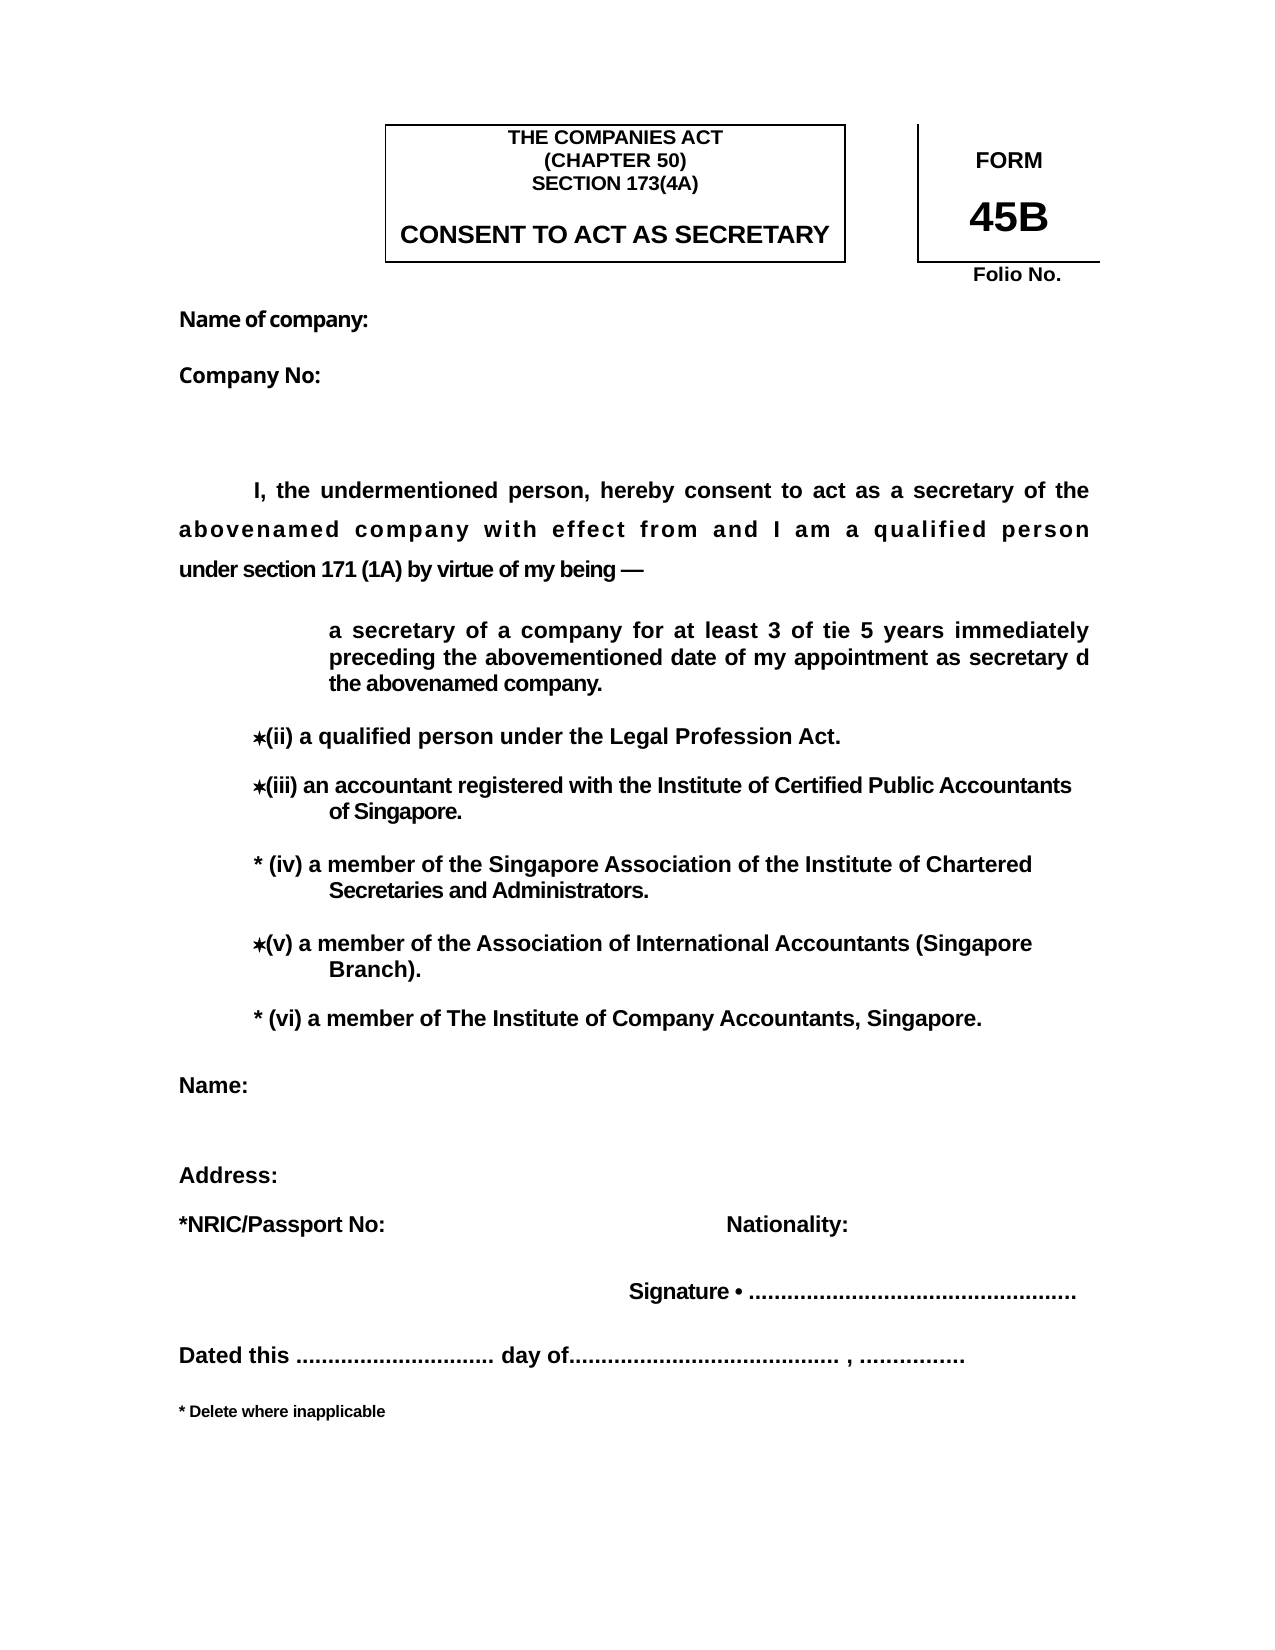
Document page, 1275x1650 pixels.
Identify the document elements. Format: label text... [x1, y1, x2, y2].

text I, the undermentioned person, hereby consent to act as a secretary of the abovenamed company with effect from and I am a qualified person under section 171 (1A) by virtue of my being — [179, 477, 1091, 582]
table_header THE COMPANIES ACT (CHAPTER 50) SECTION 173(4A) CONSENT TO ACT AS SECRETARY [386, 126, 844, 261]
list (ii) a qualified person under the Legal Profession Act. [254, 723, 1106, 749]
text Address: <get_partner_full_address(get_director1(o.id)['id'])> [179, 1162, 1106, 1188]
text Name of company: <o.name> [179, 304, 1106, 334]
text * (vi) a member of The Institute of Company Accountants, Singapore. Name: <get_director1(o.id)['name']> [179, 1005, 1016, 1098]
table_header FORM 45B [919, 124, 1100, 261]
text Folio No. [929, 263, 1106, 286]
list (iii) an accountant registered with the Institute of Certified Public Accountants of Singapore. [254, 772, 1091, 824]
list (v) a member of the Association of International Accountants (Singapore Branch). [254, 929, 1091, 982]
text Signature • [629, 1278, 1106, 1304]
text a secretary of a company for at least 3 of tie 5 years immediately preceding the abovementioned date of my appointment as secretary d the abovenamed company. [329, 617, 1091, 697]
table_header [846, 124, 917, 261]
text * Delete where inapplicable [179, 1402, 1106, 1421]
text Dated this day of , [179, 1342, 1106, 1368]
text *NRIC/Passport No: <get_director1(o.id)['nric']> Nationality: <get_partner_country(get_director1(o.id)['id'])> [179, 1211, 1106, 1263]
text * (iv) a member of the Singapore Association of the Institute of Chartered Secretaries and Administrators. [254, 851, 1083, 903]
text Company No: <o.uen> [179, 361, 1106, 390]
